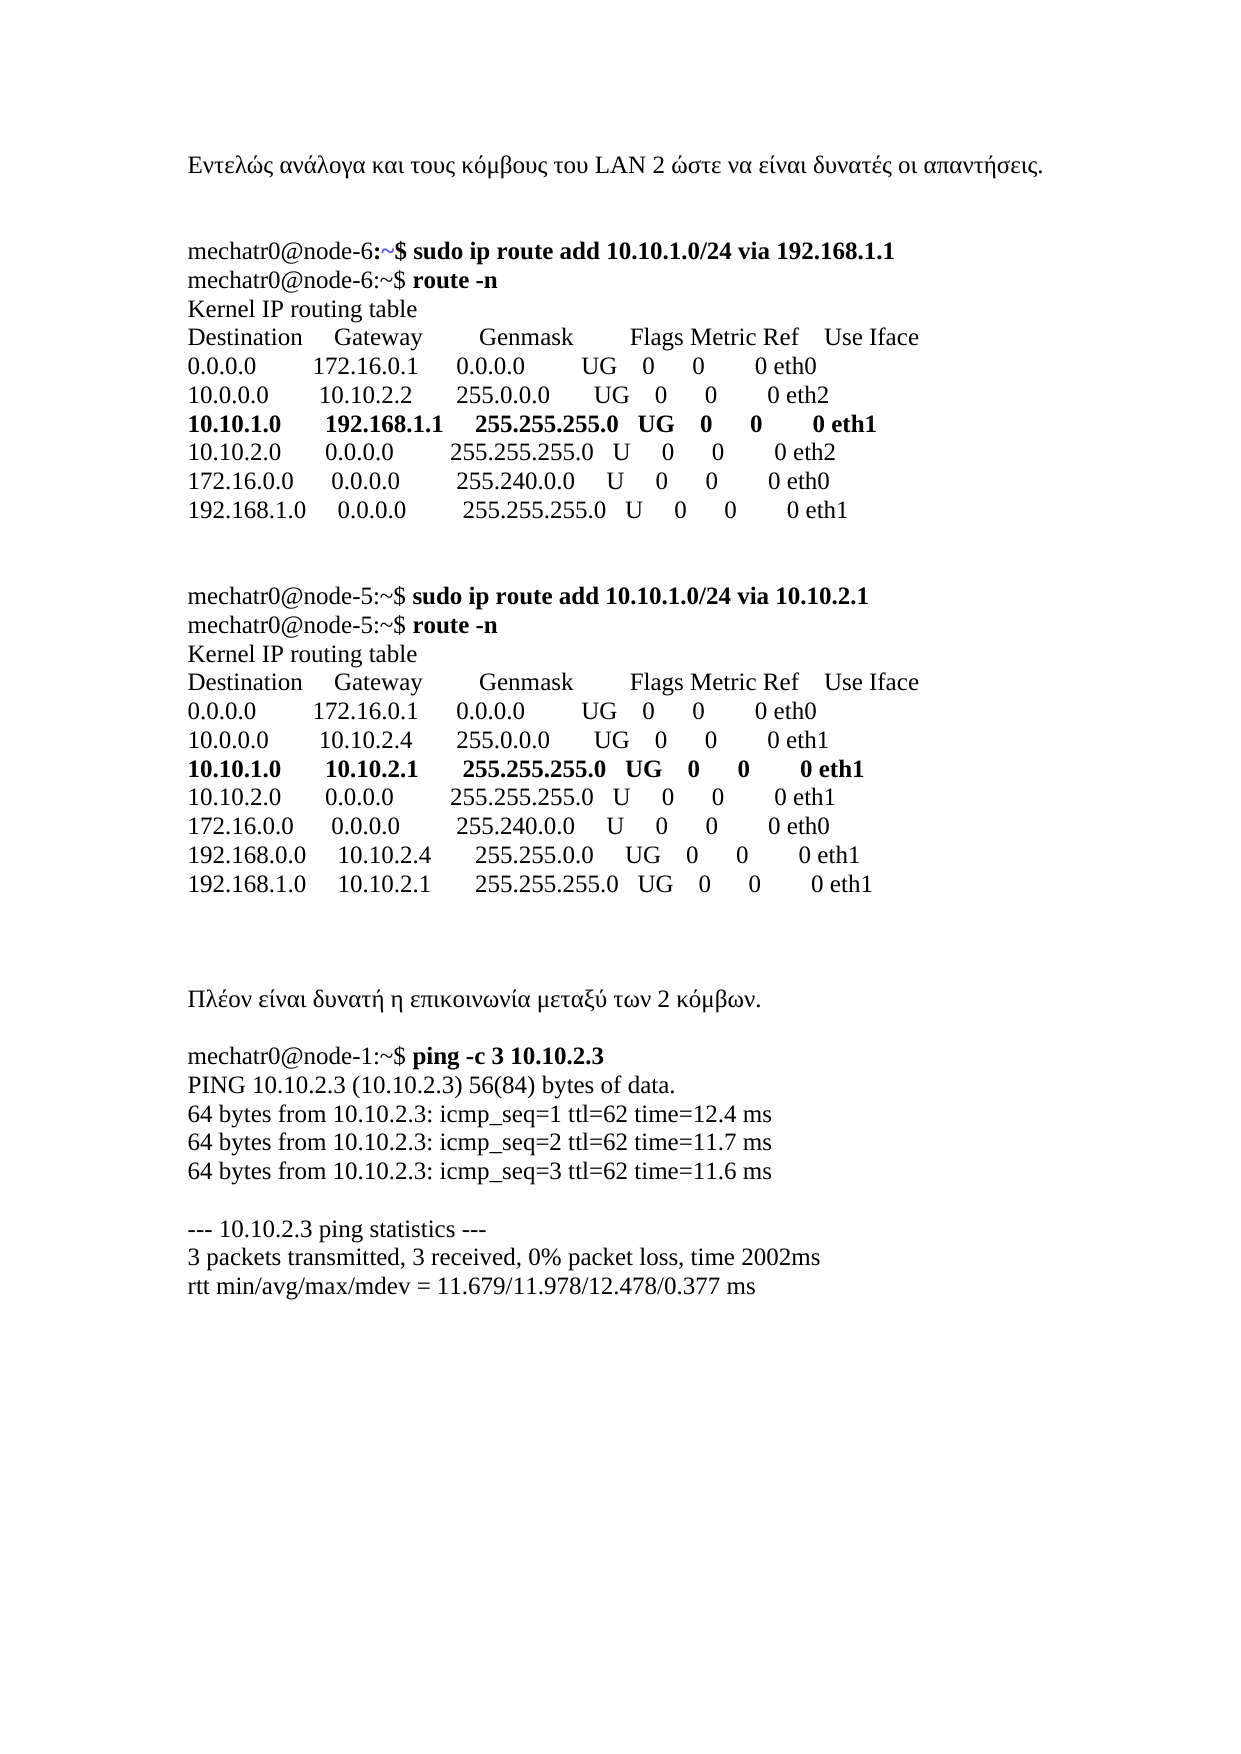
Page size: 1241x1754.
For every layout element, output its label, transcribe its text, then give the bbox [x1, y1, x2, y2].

text mechatr0@node-5:~$ route -n [187, 610, 1053, 639]
text 192.168.1.0 10.10.2.1 255.255.255.0 UG 0 0 0 eth1 [187, 869, 1053, 897]
text Kernel IP routing table [187, 639, 1053, 667]
text 10.10.2.0 0.0.0.0 255.255.255.0 U 0 0 0 eth1 [187, 782, 1053, 811]
text Kernel IP routing table [187, 294, 1053, 322]
text mechatr0@node-5:~$ sudo ip route add 10.10.1.0/24 via 10.10.2.1 [187, 581, 1053, 610]
text 10.10.1.0 10.10.2.1 255.255.255.0 UG 0 0 0 eth1 [187, 754, 1053, 782]
text PING 10.10.2.3 (10.10.2.3) 56(84) bytes of data. [187, 1070, 1053, 1099]
text --- 10.10.2.3 ping statistics --- [187, 1214, 1053, 1242]
text 172.16.0.0 0.0.0.0 255.240.0.0 U 0 0 0 eth0 [187, 466, 1053, 495]
text mechatr0@node-6:~$ sudo ip route add 10.10.1.0/24 via 192.168.1.1 [187, 236, 1053, 265]
text 10.10.1.0 192.168.1.1 255.255.255.0 UG 0 0 0 eth1 [187, 409, 1053, 437]
text 10.0.0.0 10.10.2.4 255.0.0.0 UG 0 0 0 eth1 [187, 725, 1053, 754]
text 172.16.0.0 0.0.0.0 255.240.0.0 U 0 0 0 eth0 [187, 811, 1053, 840]
text 192.168.1.0 0.0.0.0 255.255.255.0 U 0 0 0 eth1 [187, 495, 1053, 524]
text 3 packets transmitted, 3 received, 0% packet loss, time 2002ms [187, 1242, 1053, 1271]
text 0.0.0.0 172.16.0.1 0.0.0.0 UG 0 0 0 eth0 [187, 696, 1053, 725]
text mechatr0@node-6:~$ route -n [187, 265, 1053, 294]
text 0.0.0.0 172.16.0.1 0.0.0.0 UG 0 0 0 eth0 [187, 351, 1053, 380]
text mechatr0@node-1:~$ ping -c 3 10.10.2.3 [187, 1041, 1053, 1070]
text Destination Gateway Genmask Flags Metric Ref Use Iface [187, 667, 1053, 696]
text 10.10.2.0 0.0.0.0 255.255.255.0 U 0 0 0 eth2 [187, 437, 1053, 466]
text Πλέον είναι δυνατή η επικοινωνία μεταξύ των 2 κόμβων. [187, 984, 1053, 1012]
text 10.0.0.0 10.10.2.2 255.0.0.0 UG 0 0 0 eth2 [187, 380, 1053, 409]
text 64 bytes from 10.10.2.3: icmp_seq=1 ttl=62 time=12.4 ms [187, 1099, 1053, 1127]
text Destination Gateway Genmask Flags Metric Ref Use Iface [187, 322, 1053, 351]
text rtt min/avg/max/mdev = 11.679/11.978/12.478/0.377 ms [187, 1271, 1053, 1357]
text 192.168.0.0 10.10.2.4 255.255.0.0 UG 0 0 0 eth1 [187, 840, 1053, 869]
text Εντελώς ανάλογα και τους κόμβους του LAN 2 ώστε να είναι δυνατές οι απαντήσεις. [187, 150, 1053, 179]
text 64 bytes from 10.10.2.3: icmp_seq=3 ttl=62 time=11.6 ms [187, 1156, 1053, 1185]
text 64 bytes from 10.10.2.3: icmp_seq=2 ttl=62 time=11.7 ms [187, 1127, 1053, 1156]
